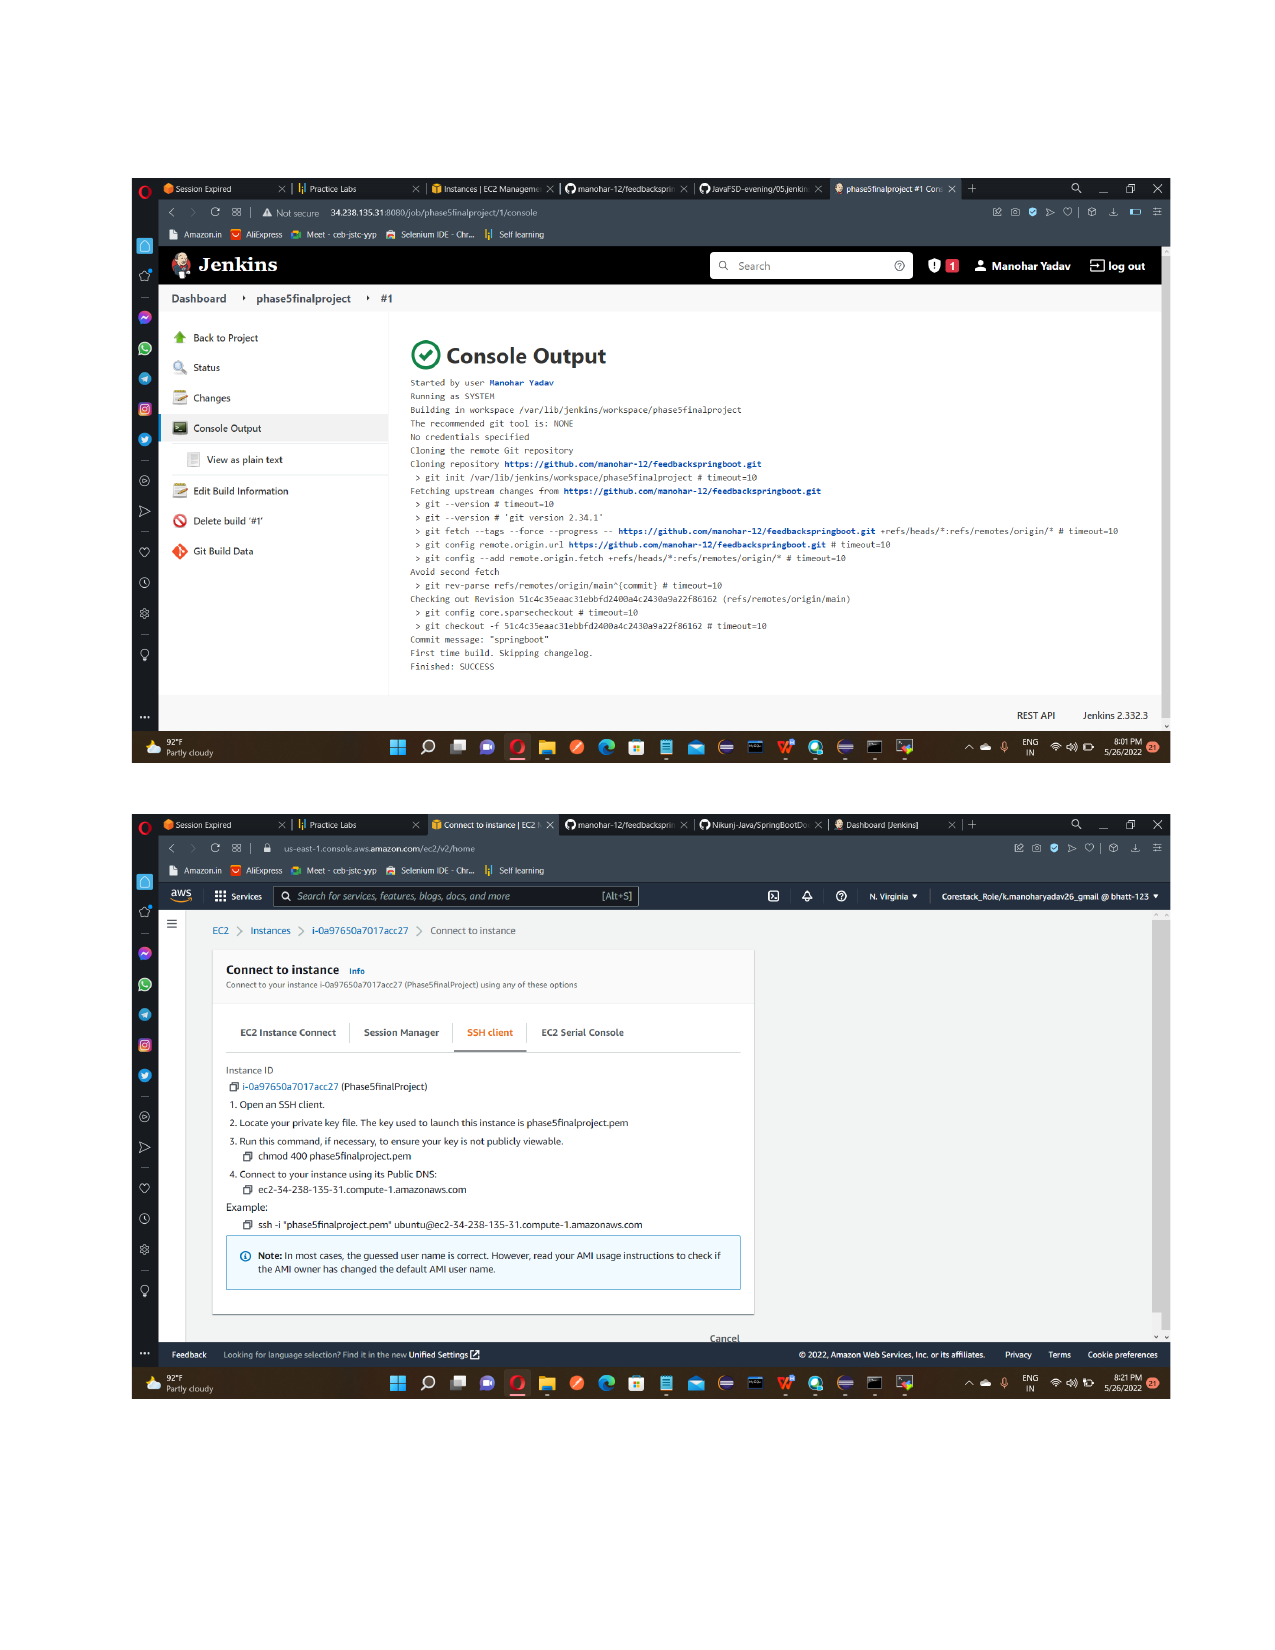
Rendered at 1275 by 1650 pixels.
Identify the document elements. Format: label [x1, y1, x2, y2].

picture [131, 814, 1171, 1399]
picture [131, 178, 1171, 763]
